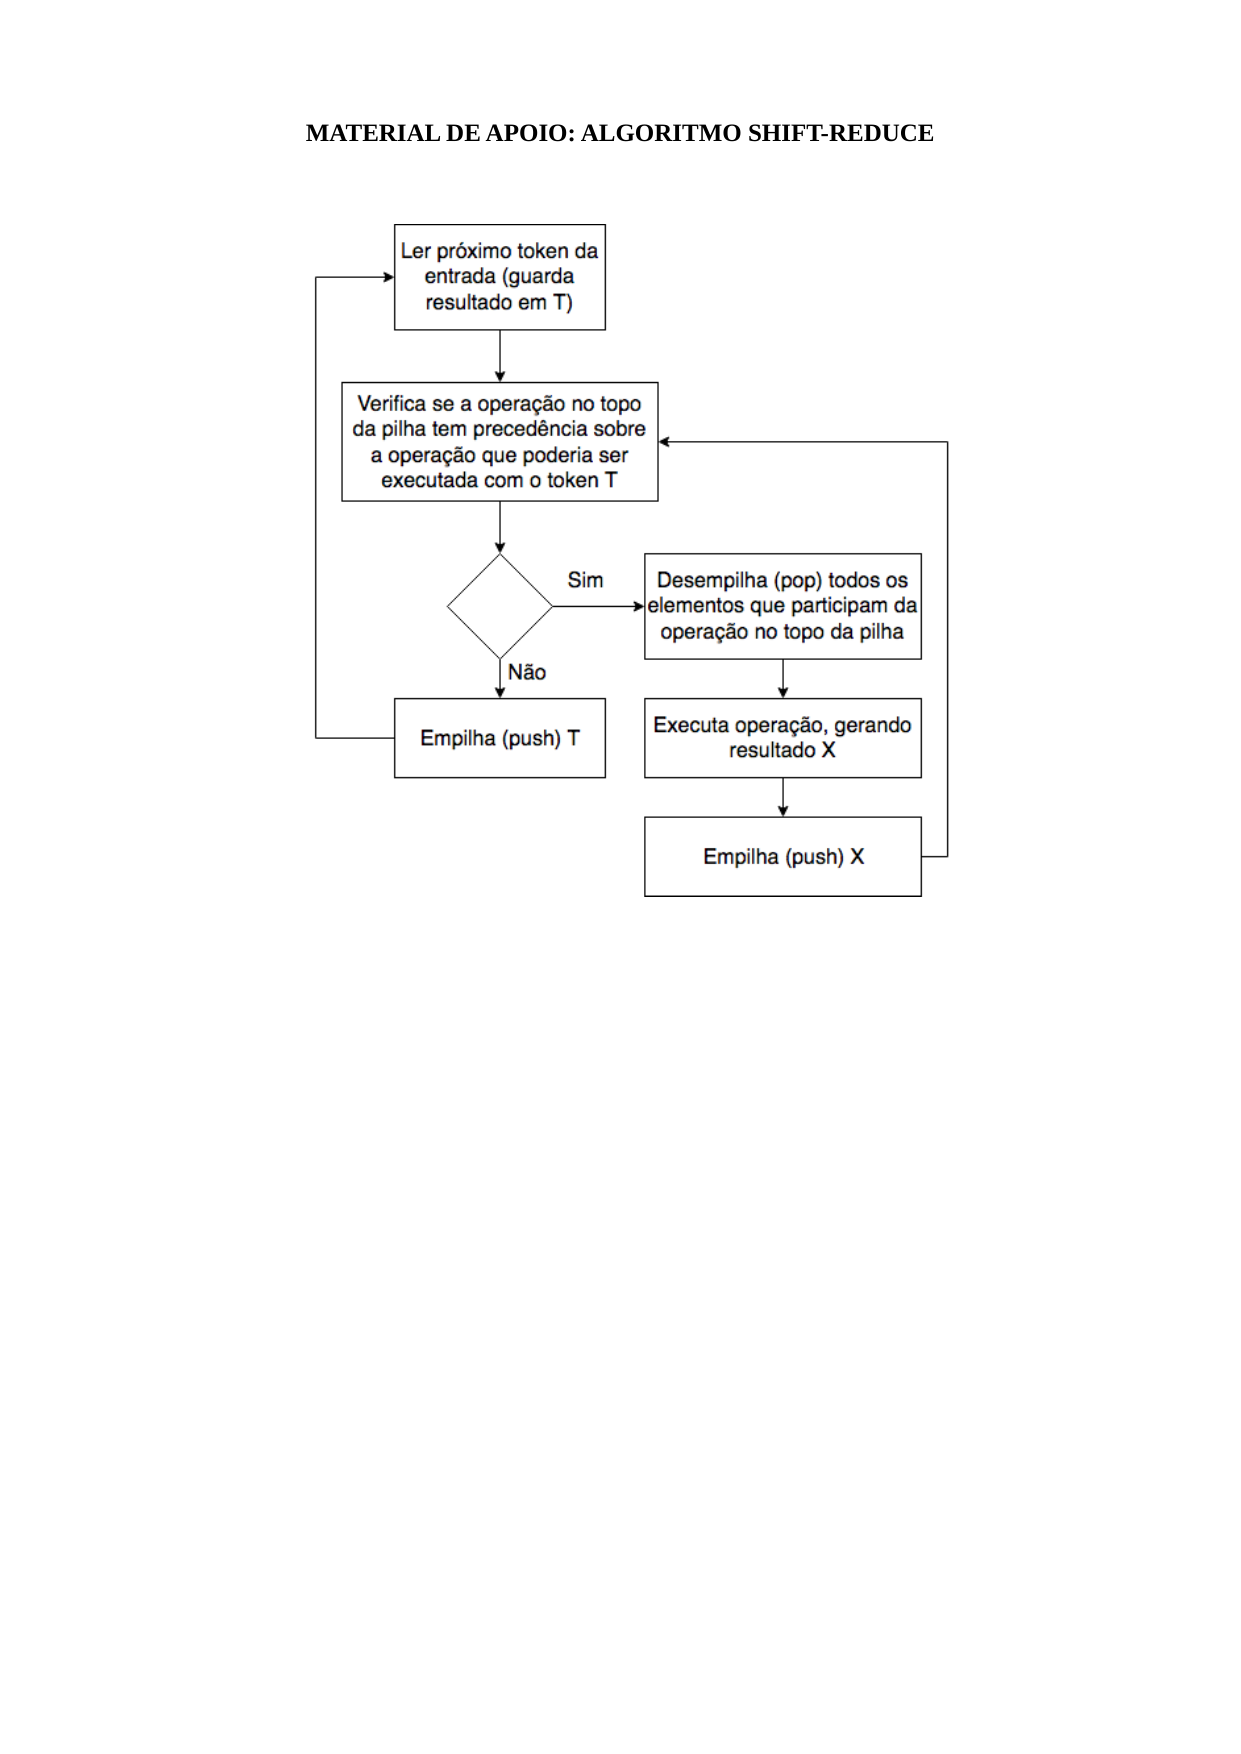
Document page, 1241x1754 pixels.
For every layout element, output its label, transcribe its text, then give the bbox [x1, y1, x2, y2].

text MATERIAL DE APOIO: ALGORITMO SHIFT-REDUCE [118, 118, 1122, 147]
picture [306, 224, 959, 897]
